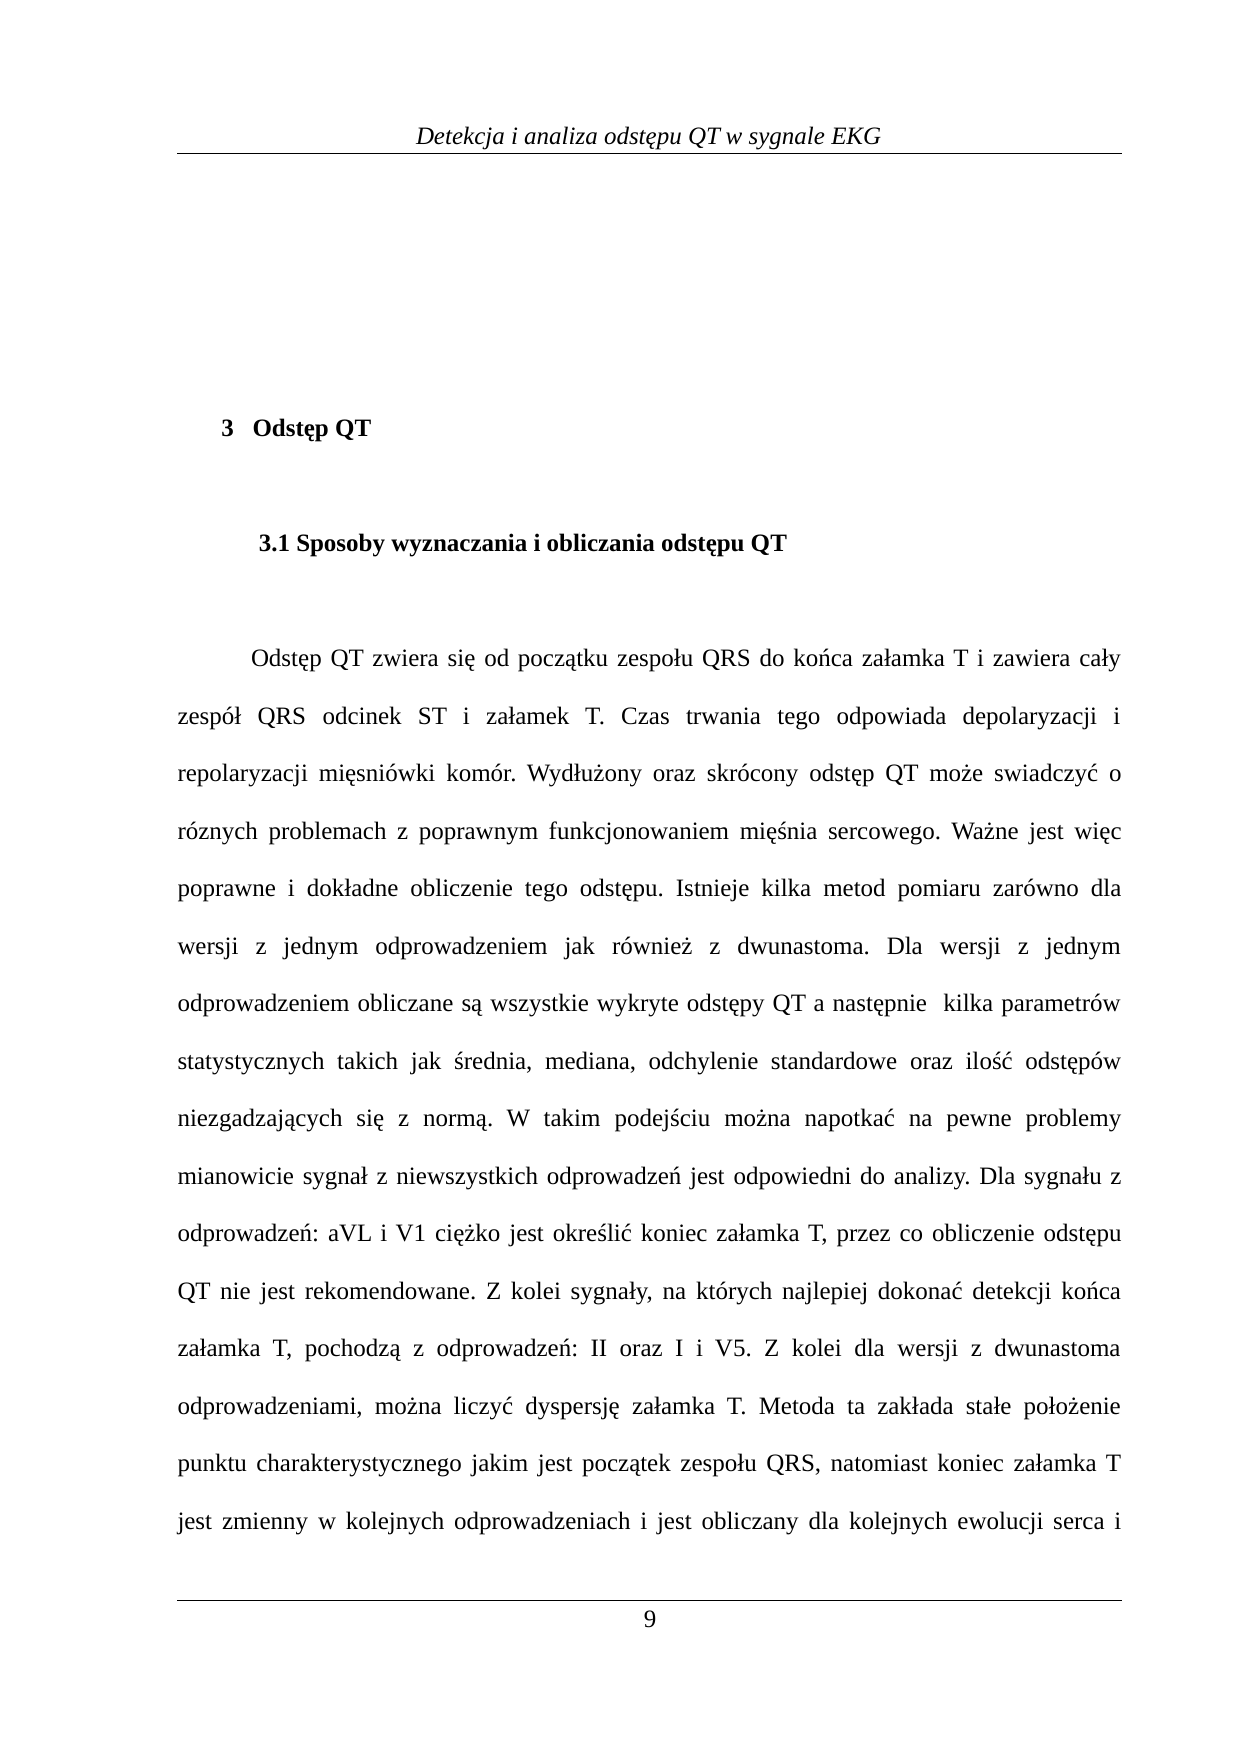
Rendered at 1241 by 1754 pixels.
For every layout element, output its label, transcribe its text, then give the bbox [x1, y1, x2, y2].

text Odstęp QT zwiera się od początku zespołu QRS do końca załamka T i zawiera cały zespół QRS odcinek ST i załamek T. Czas trwania tego odpowiada depolaryzacji i repolaryzacji mięsniówki komór. Wydłużony oraz skrócony odstęp QT może swiadczyć o róznych problemach z poprawnym funkcjonowaniem mięśnia sercowego. Ważne jest więc poprawne i dokładne obliczenie tego odstępu. Istnieje kilka metod pomiaru zarówno dla wersji z jednym odprowadzeniem jak również z dwunastoma. Dla wersji z jednym odprowadzeniem obliczane są wszystkie wykryte odstępy QT a następnie kilka parametrów statystycznych takich jak średnia, mediana, odchylenie standardowe oraz ilość odstępów niezgadzających się z normą. W takim podejściu można napotkać na pewne problemy mianowicie sygnał z niewszystkich odprowadzeń jest odpowiedni do analizy. Dla sygnału z odprowadzeń: aVL i V1 ciężko jest określić koniec załamka T, przez co obliczenie odstępu QT nie jest rekomendowane. Z kolei sygnały, na których najlepiej dokonać detekcji końca załamka T, pochodzą z odprowadzeń: II oraz I i V5. Z kolei dla wersji z dwunastoma odprowadzeniami, można liczyć dyspersję załamka T. Metoda ta zakłada stałe położenie punktu charakterystycznego jakim jest początek zespołu QRS, natomiast koniec załamka T jest zmienny w kolejnych odprowadzeniach i jest obliczany dla kolejnych ewolucji serca i [177, 629, 1122, 1534]
list Odstęp QT [215, 399, 1122, 442]
list Sposoby wyznaczania i obliczania odstępu QT [252, 514, 1122, 557]
